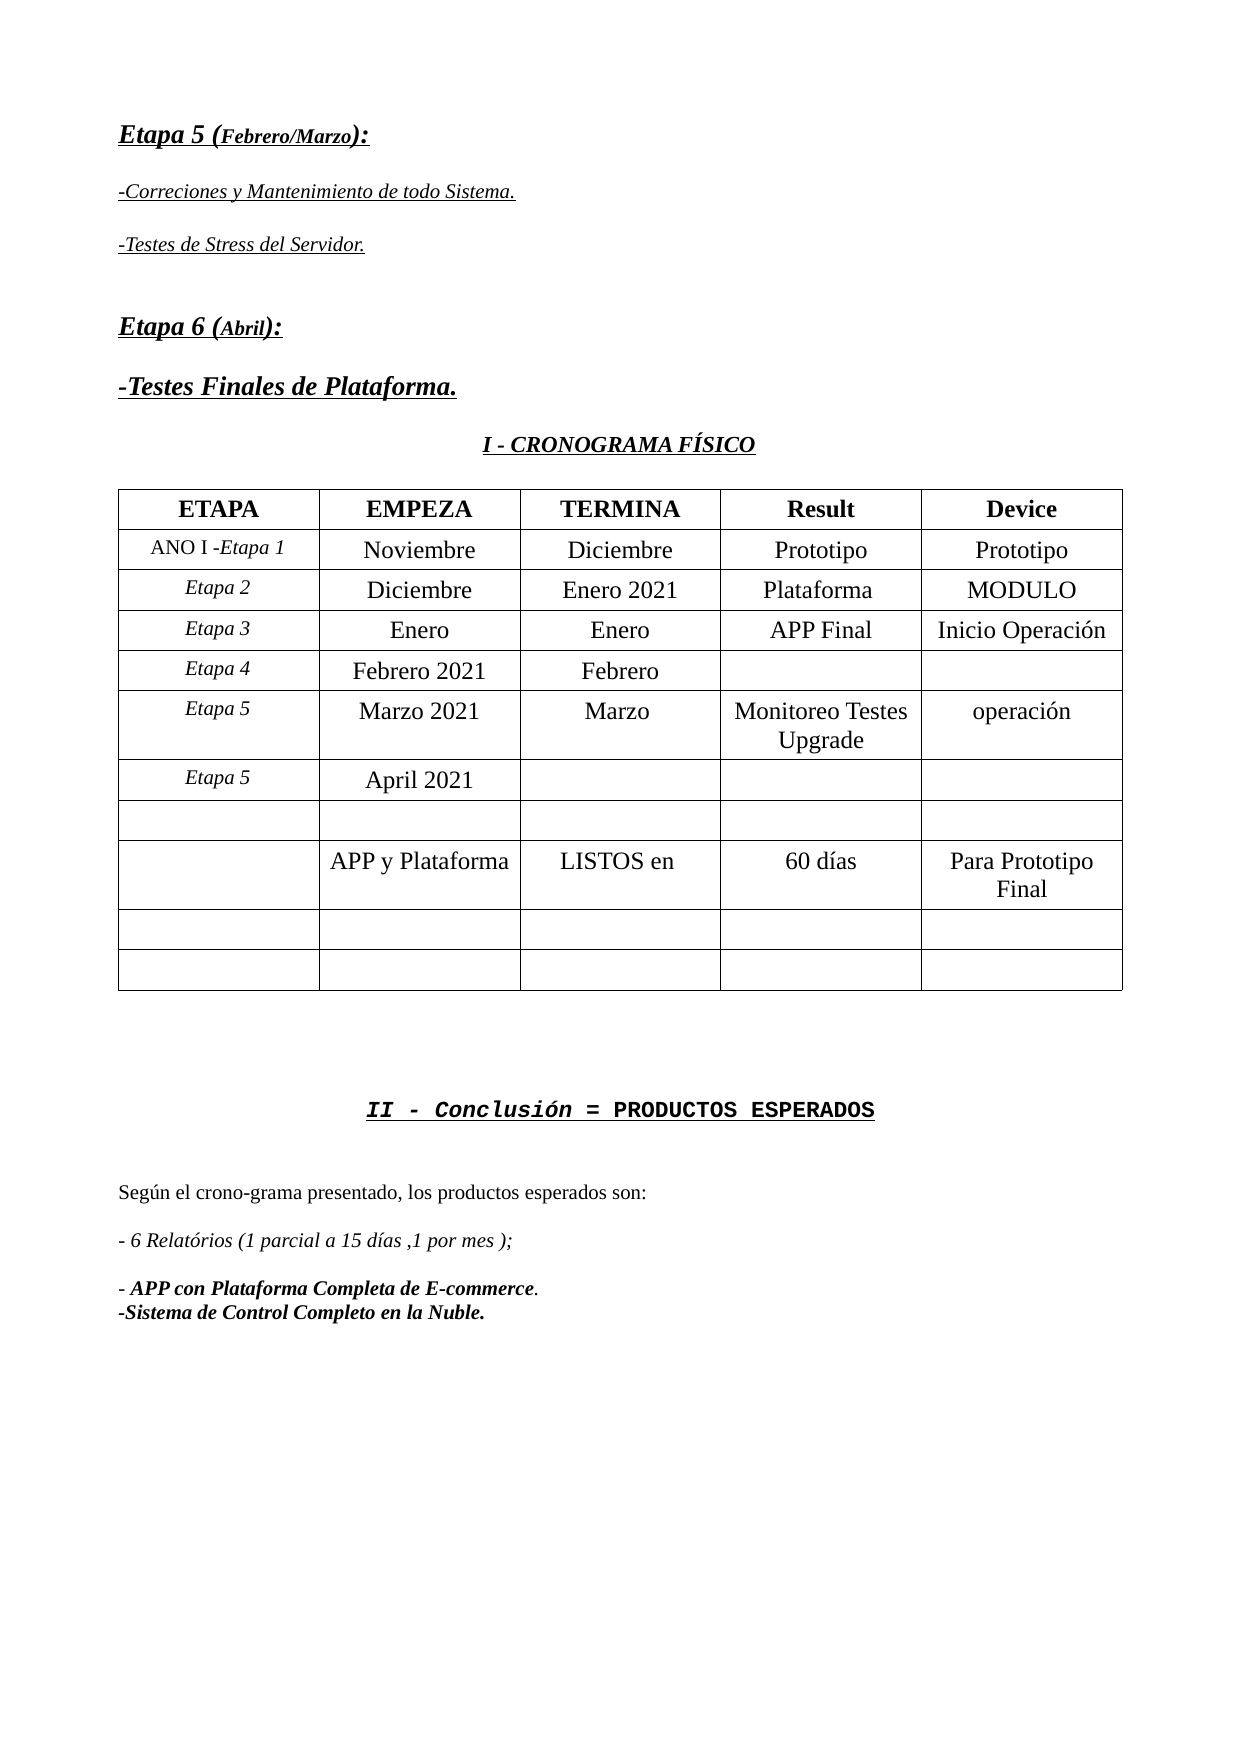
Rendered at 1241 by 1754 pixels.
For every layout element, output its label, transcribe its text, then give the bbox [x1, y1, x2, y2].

table_cell APP y Plataforma [320, 841, 520, 909]
text -Testes de Stress del Servidor. [118, 232, 1122, 256]
text I - CRONOGRAMA FÍSICO [118, 431, 1122, 457]
table_cell Monitoreo Testes Upgrade [721, 691, 921, 759]
table_cell Prototipo [721, 530, 921, 569]
table_cell [721, 950, 921, 989]
table_header TERMINA [521, 490, 720, 529]
table_cell [521, 950, 720, 989]
table_cell [119, 950, 319, 989]
table_cell [721, 760, 921, 799]
table_cell ANO I -Etapa 1 [119, 530, 319, 569]
table_cell Etapa 5 [119, 691, 319, 759]
table_cell Inicio Operación [922, 611, 1122, 650]
table_cell Marzo [521, 691, 720, 759]
table_cell [922, 950, 1122, 989]
table_cell 60 días [721, 841, 921, 909]
table_cell [320, 910, 520, 949]
text II - Conclusión = PRODUCTOS ESPERADOS [118, 1099, 1122, 1125]
table_cell [119, 801, 319, 840]
table_cell Febrero 2021 [320, 651, 520, 690]
table_cell [320, 801, 520, 840]
table_cell LISTOS en [521, 841, 720, 909]
table_cell April 2021 [320, 760, 520, 799]
table_cell Diciembre [521, 530, 720, 569]
table_cell Etapa 3 [119, 611, 319, 650]
table_cell [721, 801, 921, 840]
table_cell Enero 2021 [521, 570, 720, 609]
table_cell [922, 910, 1122, 949]
table_header EMPEZA [320, 490, 520, 529]
table_cell Febrero [521, 651, 720, 690]
table_cell [922, 801, 1122, 840]
text Etapa 6 (Abril): [118, 310, 1122, 341]
table_cell operación [922, 691, 1122, 759]
table_cell Diciembre [320, 570, 520, 609]
text Etapa 5 (Febrero/Marzo): [118, 118, 1122, 149]
table_cell [119, 841, 319, 909]
text -Testes Finales de Plataforma. [118, 371, 1122, 402]
table_cell Etapa 5 [119, 760, 319, 799]
table_cell [922, 760, 1122, 799]
table_cell [721, 910, 921, 949]
table_cell Marzo 2021 [320, 691, 520, 759]
table_cell Plataforma [721, 570, 921, 609]
table_cell [119, 910, 319, 949]
text - 6 Relatórios (1 parcial a 15 días ,1 por mes ); [118, 1228, 1122, 1252]
table_cell APP Final [721, 611, 921, 650]
table_cell Etapa 2 [119, 570, 319, 609]
table_cell Para Prototipo Final [922, 841, 1122, 909]
table_header Device [922, 490, 1122, 529]
table_cell Noviembre [320, 530, 520, 569]
table_cell Prototipo [922, 530, 1122, 569]
table_header ETAPA [119, 490, 319, 529]
table_cell [521, 801, 720, 840]
table_cell Etapa 4 [119, 651, 319, 690]
table_cell [721, 651, 921, 690]
table_cell Enero [521, 611, 720, 650]
text -Correciones y Mantenimiento de todo Sistema. [118, 179, 1122, 203]
text -Sistema de Control Completo en la Nuble. [118, 1300, 1122, 1324]
table_header Result [721, 490, 921, 529]
table_cell [521, 760, 720, 799]
table_cell MODULO [922, 570, 1122, 609]
table_cell [320, 950, 520, 989]
text - APP con Plataforma Completa de E-commerce. [118, 1276, 1122, 1300]
table_cell [922, 651, 1122, 690]
table_cell Enero [320, 611, 520, 650]
table_cell [521, 910, 720, 949]
text Según el crono-grama presentado, los productos esperados son: [118, 1179, 1122, 1204]
